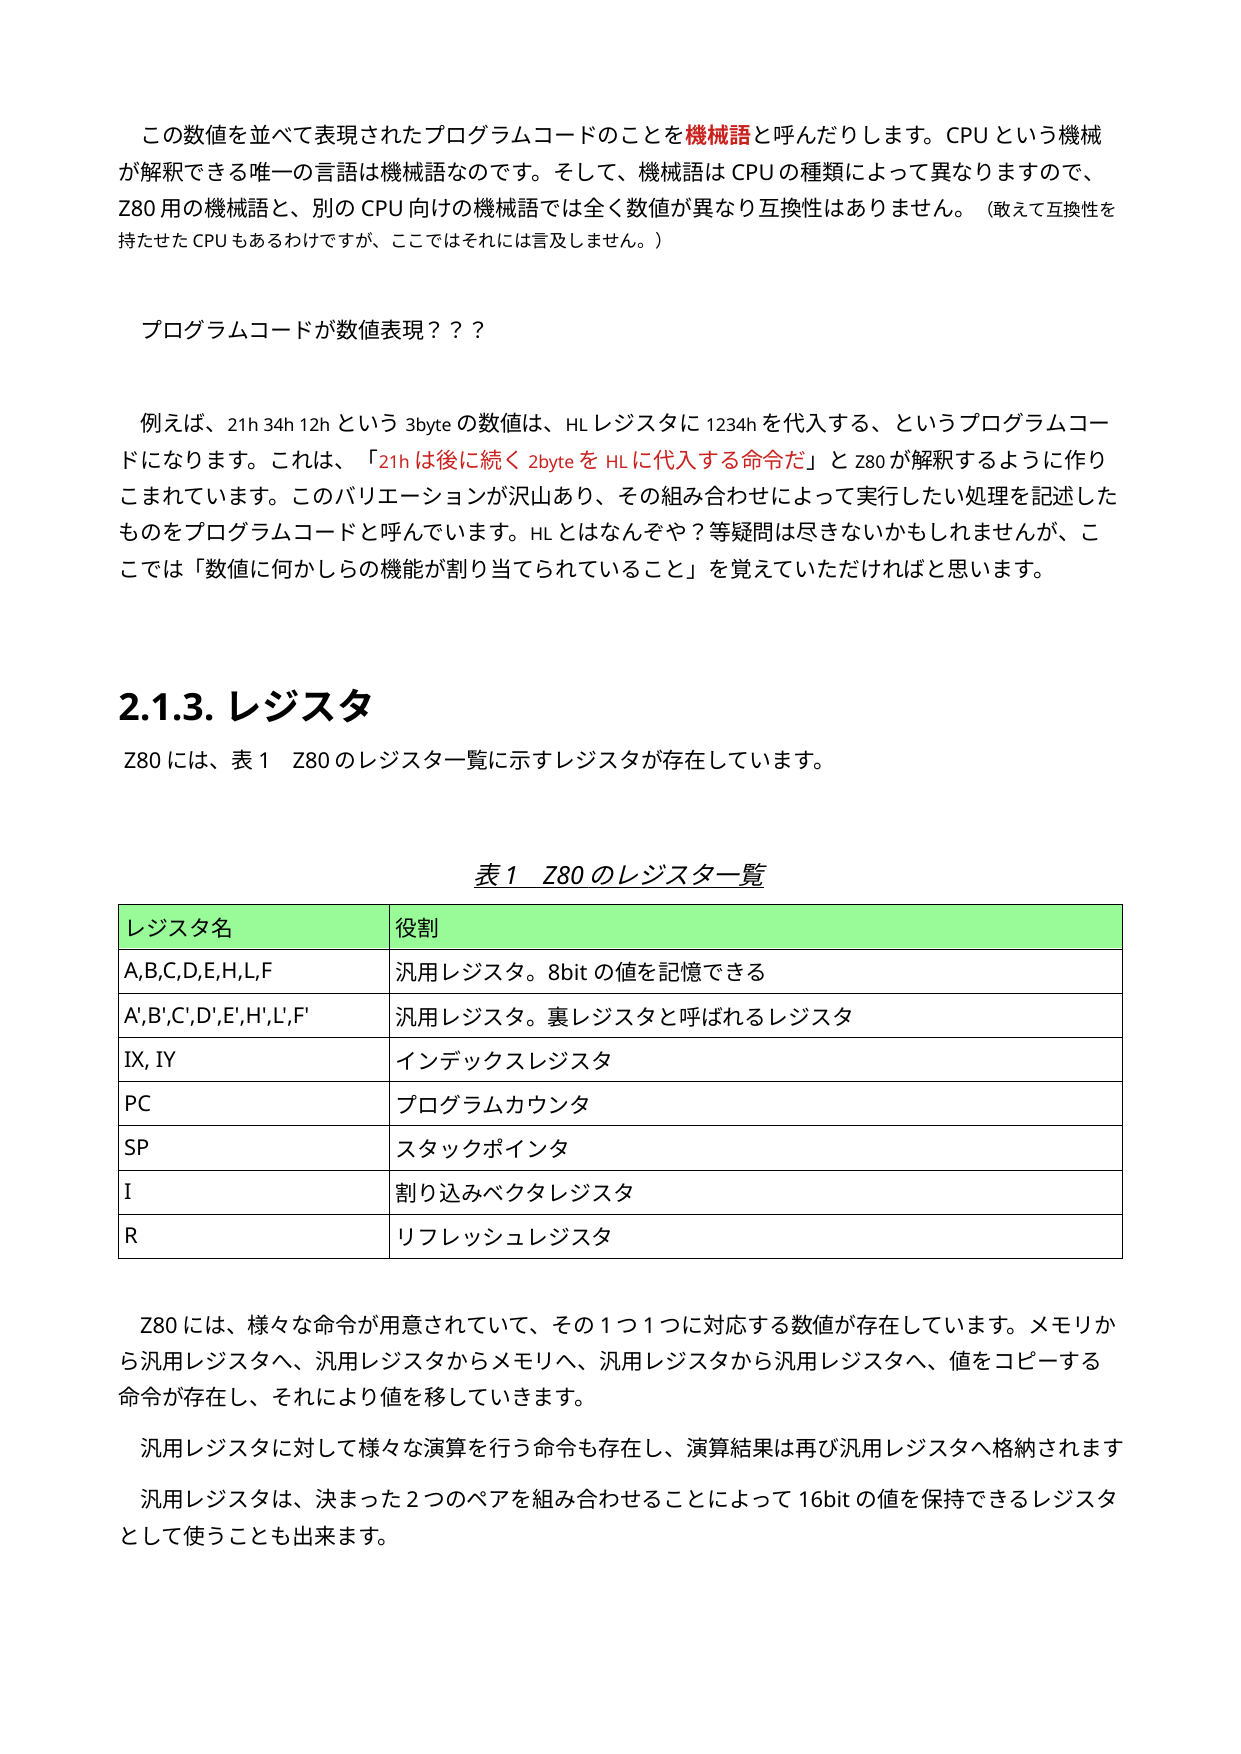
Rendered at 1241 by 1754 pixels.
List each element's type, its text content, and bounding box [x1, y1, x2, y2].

table_cell スタックポインタ [390, 1126, 1122, 1169]
table_cell 割り込みベクタレジスタ [390, 1171, 1122, 1214]
table_cell リフレッシュレジスタ [390, 1215, 1122, 1258]
table_cell R [119, 1215, 389, 1258]
table_cell SP [119, 1126, 389, 1169]
text Z80には、様々な命令が用意されていて、その1つ1つに対応する数値が存在しています。メモリから汎用レジスタへ、汎用レジスタからメモリへ、汎用レジスタから汎用レジスタへ、値をコピーする命令が存在し、それにより値を移していきます。 [118, 1308, 1122, 1412]
table_cell IX, IY [119, 1038, 389, 1081]
text 表 1 Z80のレジスタ一覧 [118, 856, 1122, 892]
text 例えば、21h 34h 12h という 3byte の数値は、HLレジスタに 1234h を代入する、というプログラムコードになります。これは、「21h は後に続く2byte を HLに代入する命令だ」と Z80が解釈するように作りこまれています。このバリエーションが沢山あり、その組み合わせによって実行したい処理を記述したものをプログラムコードと呼んでいます。HLとはなんぞや？等疑問は尽きないかもしれませんが、ここでは「数値に何かしらの機能が割り当てられていること」を覚えていただければと思います。 [118, 406, 1122, 583]
text プログラムコードが数値表現？？？ [118, 313, 1122, 345]
text 汎用レジスタは、決まった2つのペアを組み合わせることによって 16bit の値を保持できるレジスタとして使うことも出来ます。 [118, 1482, 1122, 1550]
table_cell 汎用レジスタ。8bit の値を記憶できる [390, 950, 1122, 993]
table_cell A,B,C,D,E,H,L,F [119, 950, 389, 993]
table_header 役割 [390, 905, 1122, 948]
table_cell PC [119, 1082, 389, 1125]
table_cell インデックスレジスタ [390, 1038, 1122, 1081]
subtitle 2.1.3. レジスタ [118, 676, 1122, 731]
table_cell A',B',C',D',E',H',L',F' [119, 994, 389, 1037]
text Z80には、表 1 Z80のレジスタ一覧に示すレジスタが存在しています。 [118, 743, 1122, 775]
table_cell プログラムカウンタ [390, 1082, 1122, 1125]
table_header レジスタ名 [119, 905, 389, 948]
text この数値を並べて表現されたプログラムコードのことを機械語と呼んだりします。CPUという機械が解釈できる唯一の言語は機械語なのです。そして、機械語は CPUの種類によって異なりますので、Z80用の機械語と、別のCPU向けの機械語では全く数値が異なり互換性はありません。（敢えて互換性を持たせたCPUもあるわけですが、ここではそれには言及しません。） [118, 118, 1122, 252]
table_cell I [119, 1171, 389, 1214]
text 汎用レジスタに対して様々な演算を行う命令も存在し、演算結果は再び汎用レジスタへ格納されます。 [118, 1431, 1122, 1463]
table_cell 汎用レジスタ。裏レジスタと呼ばれるレジスタ [390, 994, 1122, 1037]
